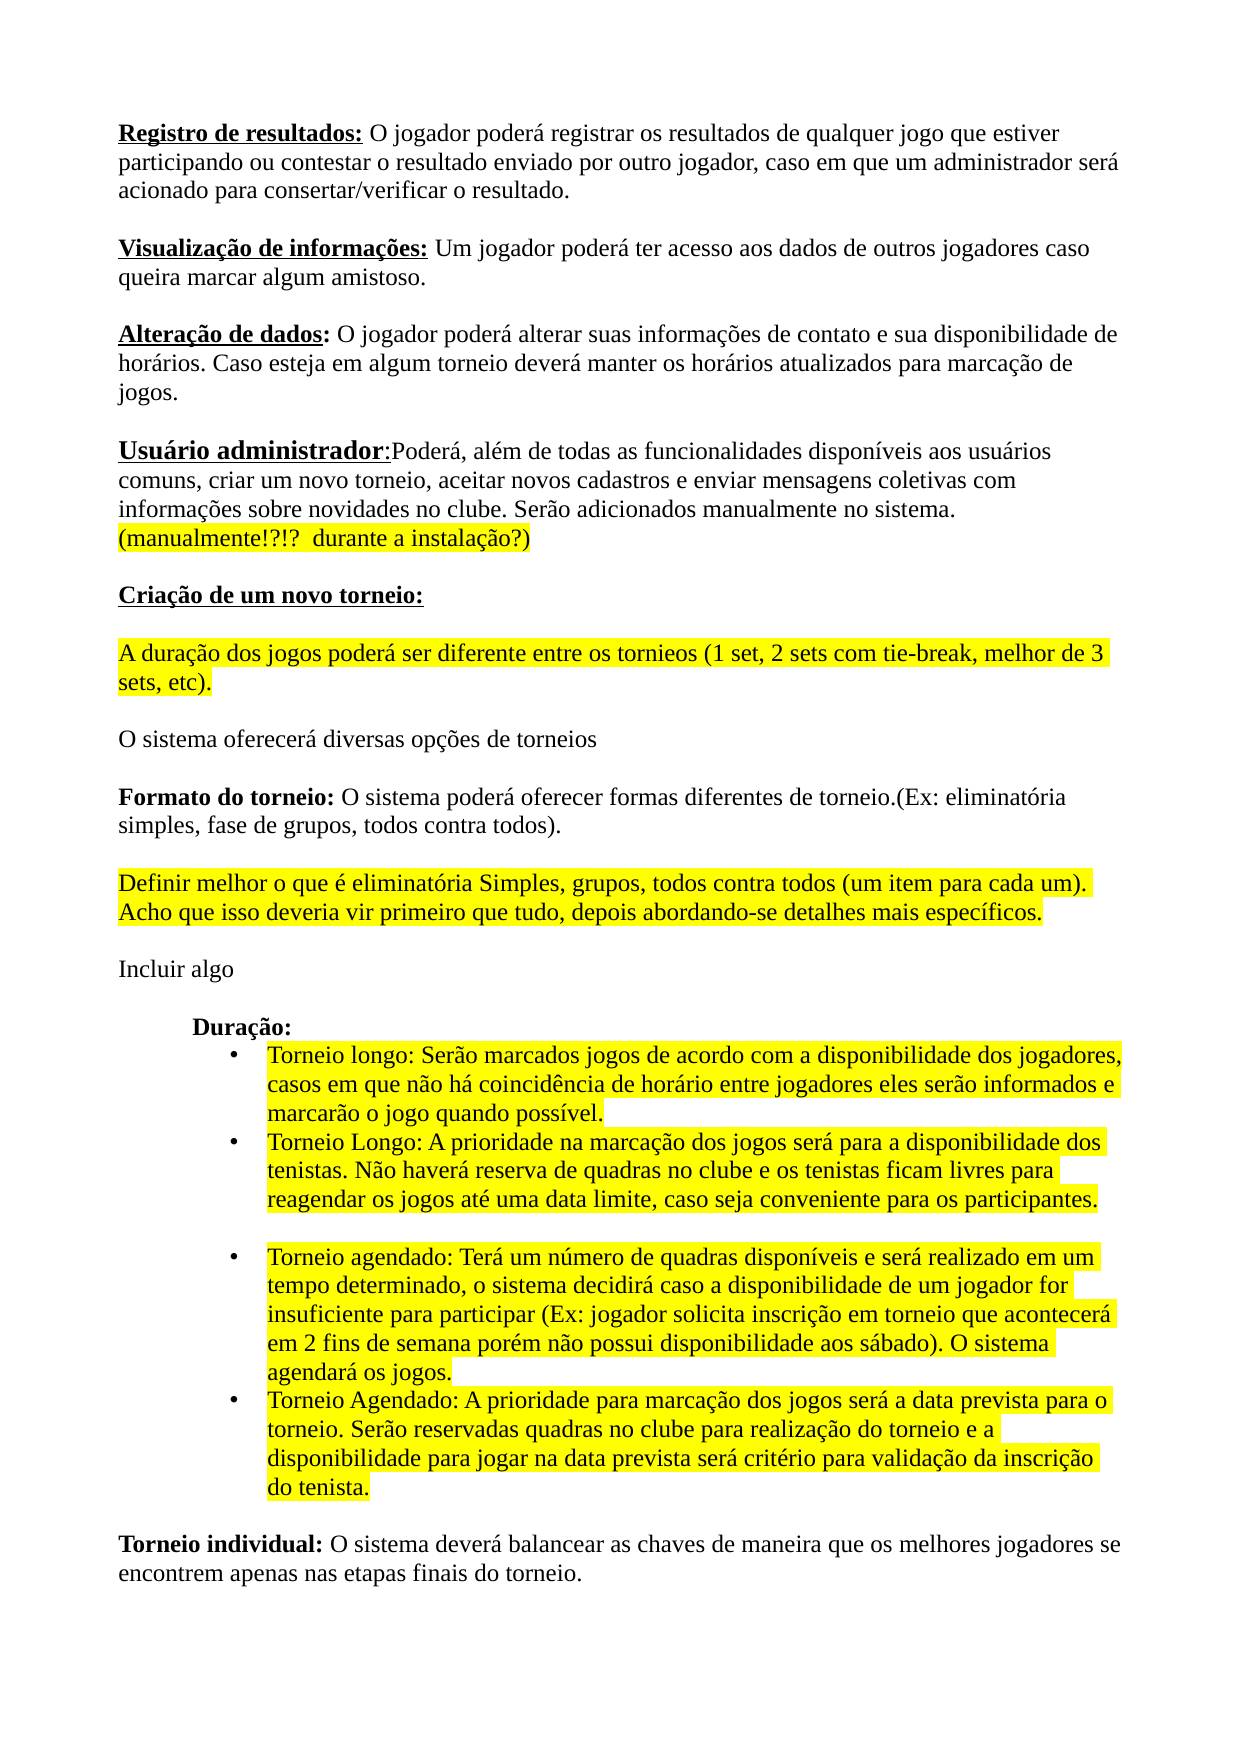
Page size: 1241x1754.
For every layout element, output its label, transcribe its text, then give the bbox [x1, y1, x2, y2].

list Torneio Longo: A prioridade na marcação dos jogos será para a disponibilidade dos tenistas. Não haverá reserva de quadras no clube e os tenistas ficam livres para reagendar os jogos até uma data limite, caso seja conveniente para os participantes. [229, 1127, 1122, 1213]
text Registro de resultados: O jogador poderá registrar os resultados de qualquer jogo que estiver participando ou contestar o resultado enviado por outro jogador, caso em que um administrador será acionado para consertar/verificar o resultado. [118, 118, 1122, 204]
text Torneio individual: O sistema deverá balancear as chaves de maneira que os melhores jogadores se encontrem apenas nas etapas finais do torneio. [118, 1529, 1122, 1587]
text Formato do torneio: O sistema poderá oferecer formas diferentes de torneio.(Ex: eliminatória simples, fase de grupos, todos contra todos). [118, 782, 1122, 839]
text Criação de um novo torneio: [118, 581, 1122, 609]
text Incluir algo [118, 954, 1122, 983]
list Torneio longo: Serão marcados jogos de acordo com a disponibilidade dos jogadores, casos em que não há coincidência de horário entre jogadores eles serão informados e marcarão o jogo quando possível. [229, 1041, 1122, 1127]
text A duração dos jogos poderá ser diferente entre os tornieos (1 set, 2 sets com tie-break, melhor de 3 sets, etc). [118, 638, 1122, 696]
text Duração: [118, 1012, 1122, 1041]
list Torneio agendado: Terá um número de quadras disponíveis e será realizado em um tempo determinado, o sistema decidirá caso a disponibilidade de um jogador for insuficiente para participar (Ex: jogador solicita inscrição em torneio que acontecerá em 2 fins de semana porém não possui disponibilidade aos sábado). O sistema agendará os jogos. [229, 1242, 1122, 1386]
text Alteração de dados: O jogador poderá alterar suas informações de contato e sua disponibilidade de horários. Caso esteja em algum torneio deverá manter os horários atualizados para marcação de jogos. [118, 319, 1122, 406]
text Definir melhor o que é eliminatória Simples, grupos, todos contra todos (um item para cada um). Acho que isso deveria vir primeiro que tudo, depois abordando-se detalhes mais específicos. [118, 868, 1122, 926]
text Visualização de informações: Um jogador poderá ter acesso aos dados de outros jogadores caso queira marcar algum amistoso. [118, 233, 1122, 291]
text O sistema oferecerá diversas opções de torneios [118, 724, 1122, 753]
text Usuário administrador:Poderá, além de todas as funcionalidades disponíveis aos usuários comuns, criar um novo torneio, aceitar novos cadastros e enviar mensagens coletivas com informações sobre novidades no clube. Serão adicionados manualmente no sistema. (manualmente!?!? durante a instalação?) [118, 434, 1122, 552]
list Torneio Agendado: A prioridade para marcação dos jogos será a data prevista para o torneio. Serão reservadas quadras no clube para realização do torneio e a disponibilidade para jogar na data prevista será critério para validação da inscrição do tenista. [229, 1386, 1122, 1501]
